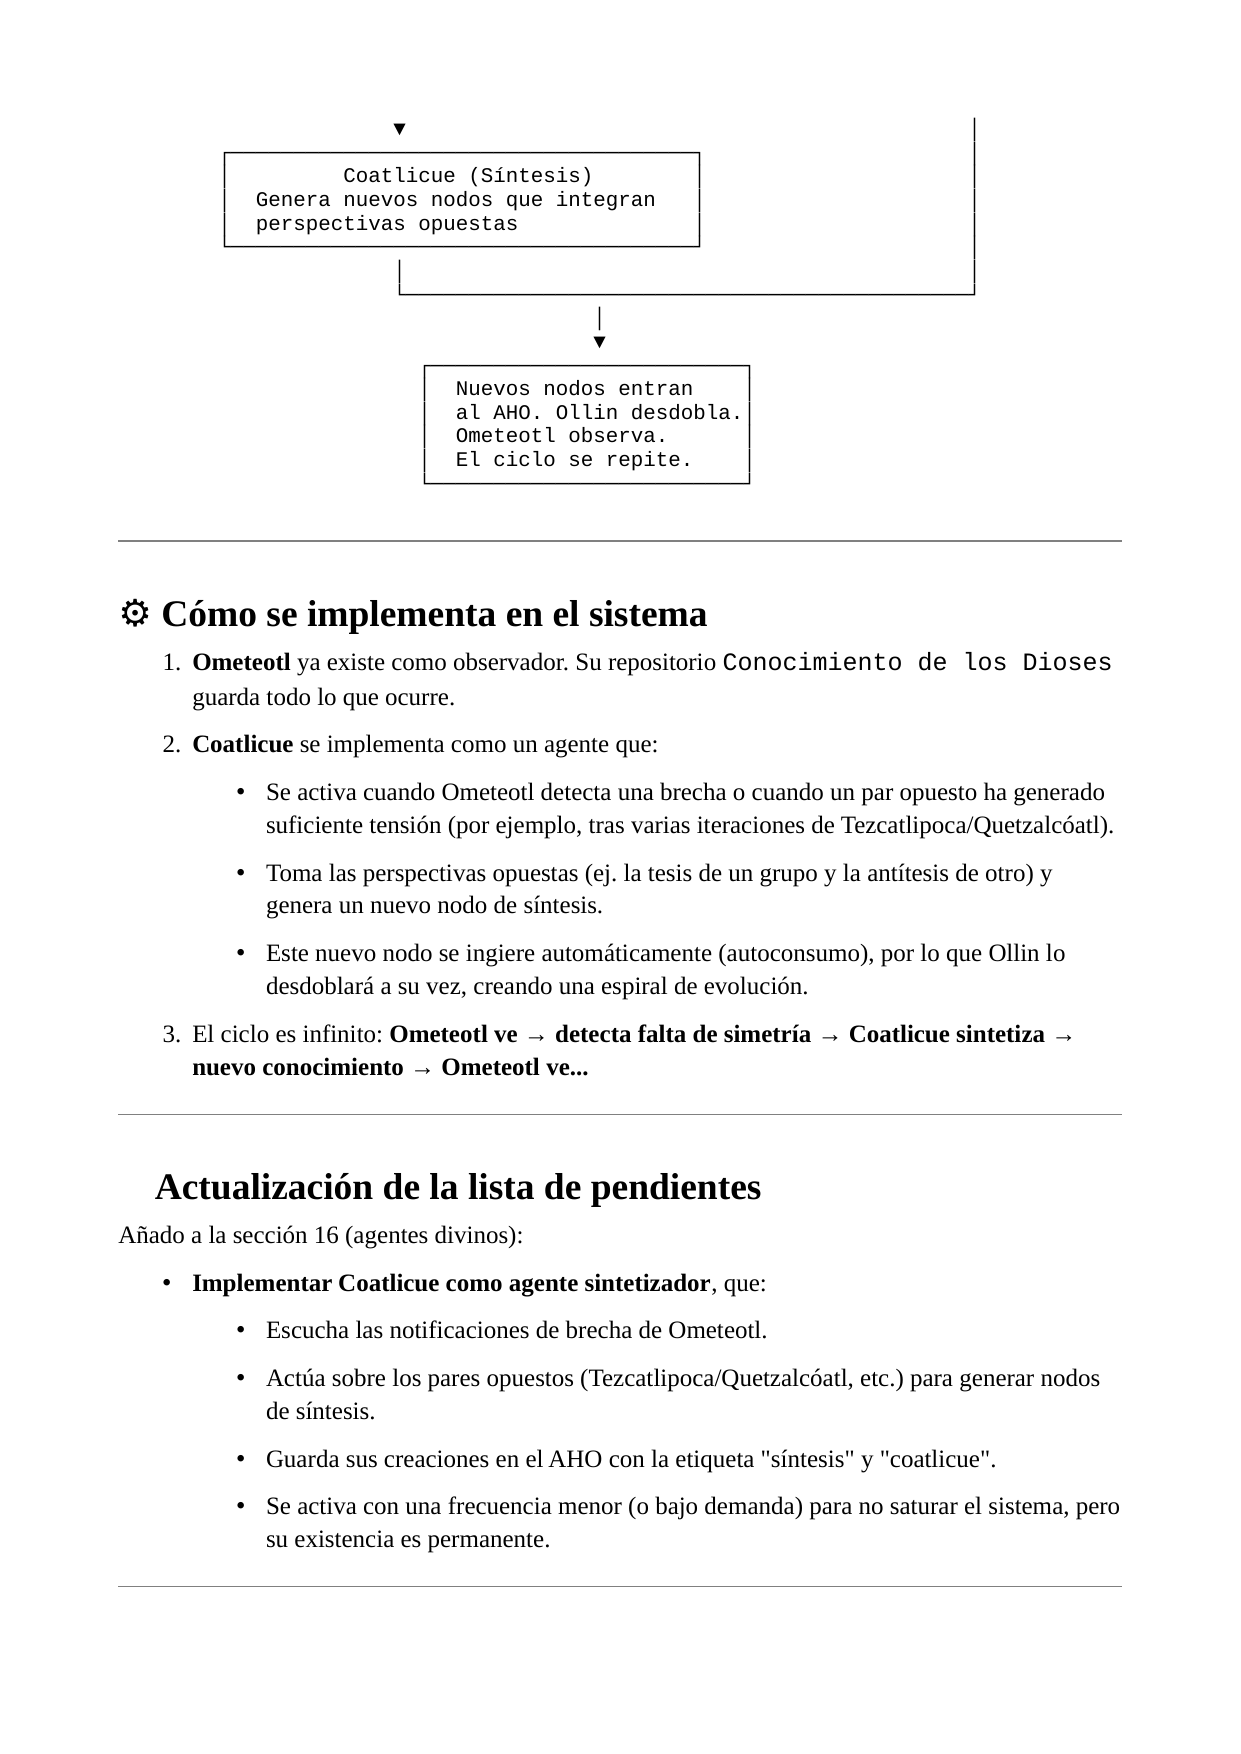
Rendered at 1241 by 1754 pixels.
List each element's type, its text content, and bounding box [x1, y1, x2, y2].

list Se activa con una frecuencia menor (o bajo demanda) para no saturar el sistema, pero su existencia es permanente. [236, 1491, 1122, 1553]
list Este nuevo nodo se ingiere automáticamente (autoconsumo), por lo que Ollin lo desdoblará a su vez, creando una espiral de evolución. [236, 938, 1122, 1000]
text │ Ometeotl observa. │ [118, 426, 1122, 449]
list Coatlicue se implementa como un agente que: [162, 729, 1122, 758]
text │ │ [118, 260, 1122, 284]
text │ Genera nuevos nodos que integran │ │ [118, 189, 1122, 213]
list El ciclo es infinito: Ometeotl ve → detecta falta de simetría → Coatlicue sintetiza → nuevo conocimiento → Ometeotl ve... [162, 1019, 1122, 1081]
text │ perspectivas opuestas │ │ [975, 213, 1122, 236]
text │ perspectivas opuestas │ │ [118, 213, 224, 236]
text │ Nuevos nodos entran │ [118, 378, 1122, 402]
text │ perspectivas opuestas │ │ [700, 213, 974, 236]
text │ [118, 307, 1122, 331]
text │ perspectivas opuestas │ │ [225, 213, 699, 236]
text └─────────────────────────────────────┘ │ [118, 236, 1122, 260]
text ┌─────────────────────────────────────┐ │ [225, 153, 699, 165]
list Toma las perspectivas opuestas (ej. la tesis de un grupo y la antítesis de otro) y genera un nuevo nodo de síntesis. [236, 858, 1122, 919]
text Añado a la sección 16 (agentes divinos): [118, 1220, 1122, 1249]
text └─────────────────────────┘ [118, 473, 1122, 496]
list Guarda sus creaciones en el AHO con la etiqueta "síntesis" y "coatlicue". [236, 1444, 1122, 1472]
subtitle 📜 Actualización de la lista de pendientes [118, 1164, 1122, 1208]
list Se activa cuando Ometeotl detecta una brecha o cuando un par opuesto ha generado suficiente tensión (por ejemplo, tras varias iteraciones de Tezcatlipoca/Quetzalcóatl). [236, 777, 1122, 839]
text ┌─────────────────────────┐ [118, 354, 1122, 378]
subtitle ⚙️ Cómo se implementa en el sistema [118, 591, 1122, 634]
text └─────────────────────────────────────────────┘ [118, 284, 1122, 307]
list Ometeotl ya existe como observador. Su repositorio Conocimiento de los Dioses guarda todo lo que ocurre. [162, 647, 1122, 711]
list Actúa sobre los pares opuestos (Tezcatlipoca/Quetzalcóatl, etc.) para generar nodos de síntesis. [236, 1363, 1122, 1425]
text ▼ [118, 331, 1122, 354]
text ┌─────────────────────────────────────┐ │ [975, 142, 1122, 165]
text │ Coatlicue (Síntesis) │ │ [118, 165, 1122, 189]
text ┌─────────────────────────────────────┐ │ [118, 142, 974, 165]
list Escucha las notificaciones de brecha de Ometeotl. [236, 1315, 1122, 1344]
text │ El ciclo se repite. │ [118, 449, 1122, 473]
list Implementar Coatlicue como agente sintetizador, que: [162, 1268, 1122, 1297]
text │ al AHO. Ollin desdobla.│ [118, 402, 424, 426]
text │ al AHO. Ollin desdobla.│ [425, 402, 749, 426]
text │ al AHO. Ollin desdobla.│ [750, 402, 1122, 426]
text ▼ │ [118, 118, 1122, 142]
